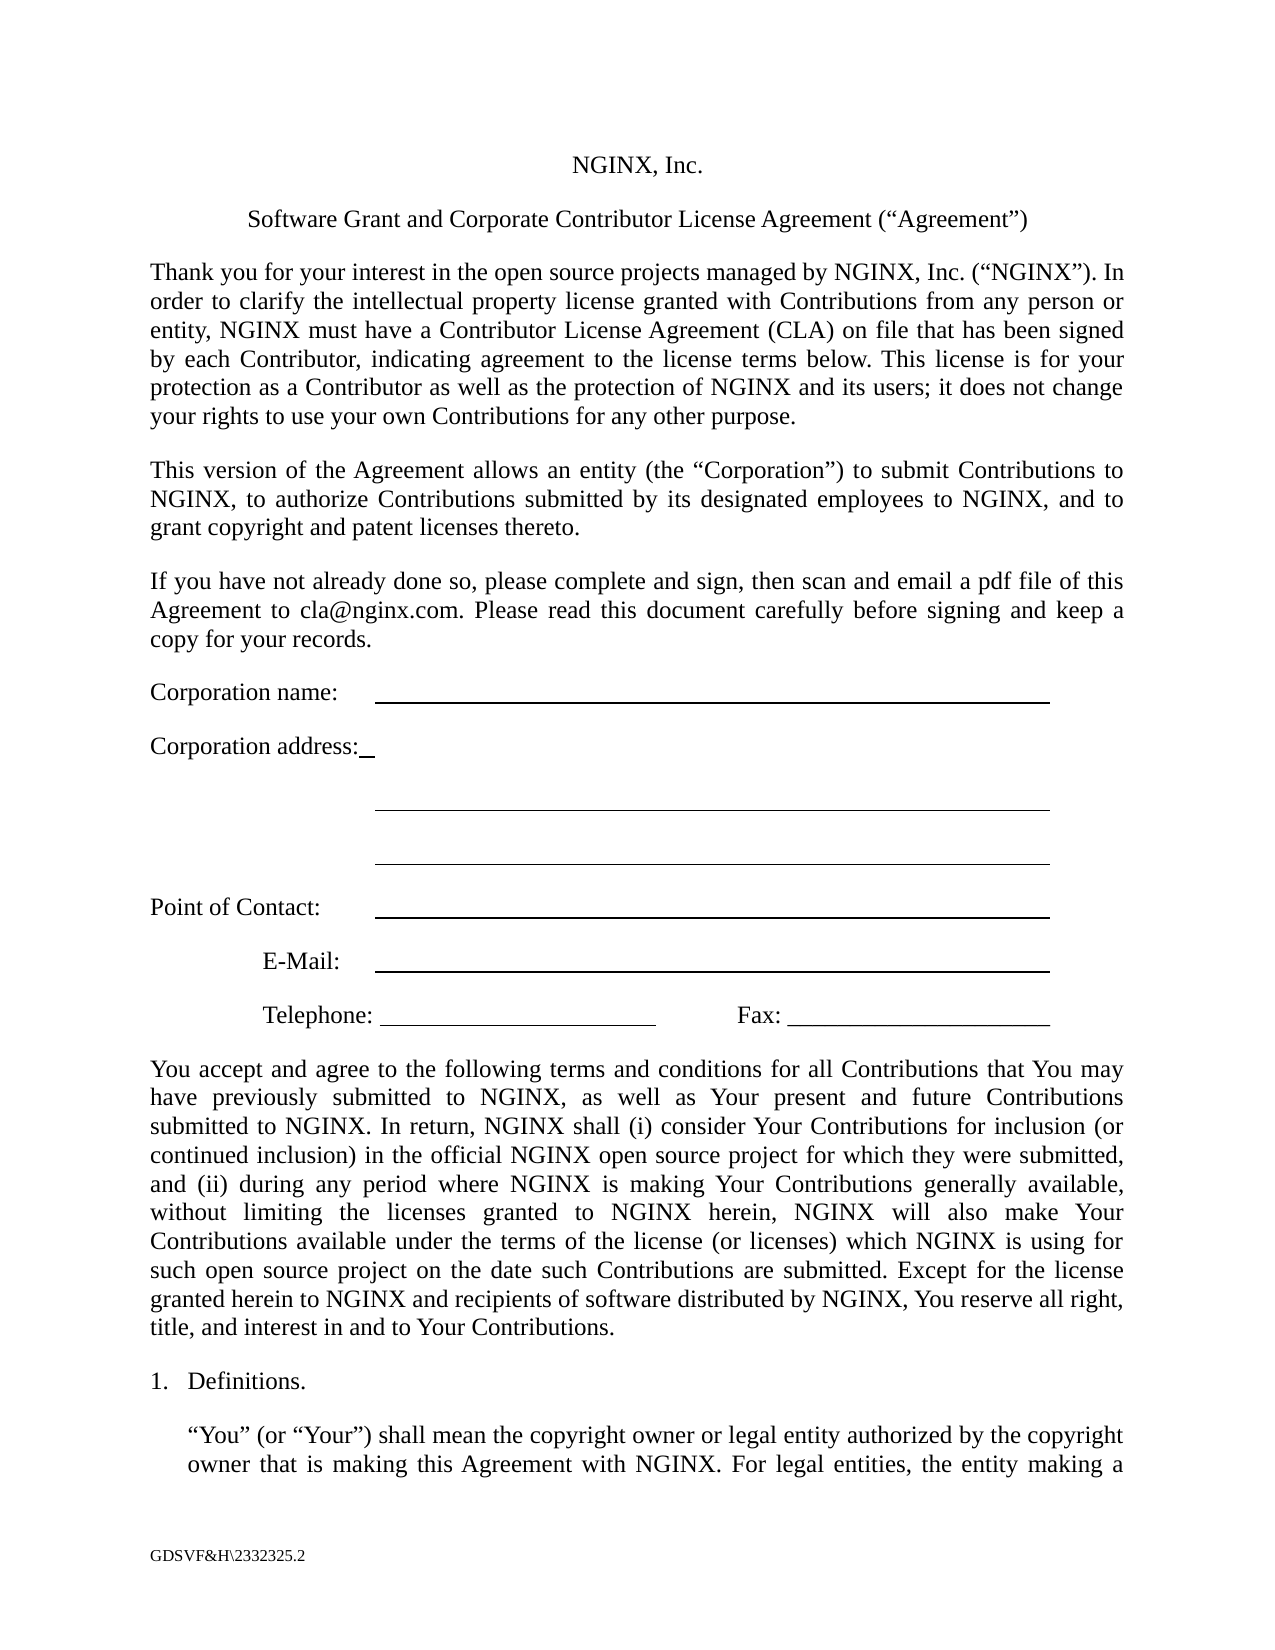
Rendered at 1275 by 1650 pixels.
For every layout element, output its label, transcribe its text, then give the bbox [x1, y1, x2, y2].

text If you have not already done so, please complete and sign, then scan and email a pdf file of this Agreement to cla@nginx.com. Please read this document carefully before signing and keep a copy for your records. [150, 566, 1125, 652]
text Telephone: Fax: _____________________ [150, 1000, 1125, 1029]
text Corporation name: [150, 677, 1125, 706]
text NGINX, Inc. [150, 150, 1125, 179]
text You accept and agree to the following terms and conditions for all Contributions that You may have previously submitted to NGINX, as well as Your present and future Contributions submitted to NGINX. In return, NGINX shall (i) consider Your Contributions for inclusion (or continued inclusion) in the official NGINX open source project for which they were submitted, and (ii) during any period where NGINX is making Your Contributions generally available, without limiting the licenses granted to NGINX herein, NGINX will also make Your Contributions available under the terms of the license (or licenses) which NGINX is using for such open source project on the date such Contributions are submitted. Except for the license granted herein to NGINX and recipients of software distributed by NGINX, You reserve all right, title, and interest in and to Your Contributions. [150, 1054, 1125, 1341]
text Point of Contact: [150, 892, 1125, 921]
text Thank you for your interest in the open source projects managed by NGINX, Inc. (“NGINX”). In order to clarify the intellectual property license granted with Contributions from any person or entity, NGINX must have a Contributor License Agreement (CLA) on file that has been signed by each Contributor, indicating agreement to the license terms below. This license is for your protection as a Contributor as well as the protection of NGINX and its users; it does not change your rights to use your own Contributions for any other purpose. [150, 257, 1125, 430]
text E-Mail: [150, 946, 1125, 975]
text “You” (or “Your”) shall mean the copyright owner or legal entity authorized by the copyright owner that is making this Agreement with NGINX. For legal entities, the entity making a [187, 1420, 1125, 1477]
list Definitions. [150, 1366, 1125, 1395]
text Software Grant and Corporate Contributor License Agreement (“Agreement”) [150, 204, 1125, 232]
text This version of the Agreement allows an entity (the “Corporation”) to submit Contributions to NGINX, to authorize Contributions submitted by its designated employees to NGINX, and to grant copyright and patent licenses thereto. [150, 455, 1125, 541]
text Corporation address: [150, 731, 1125, 760]
